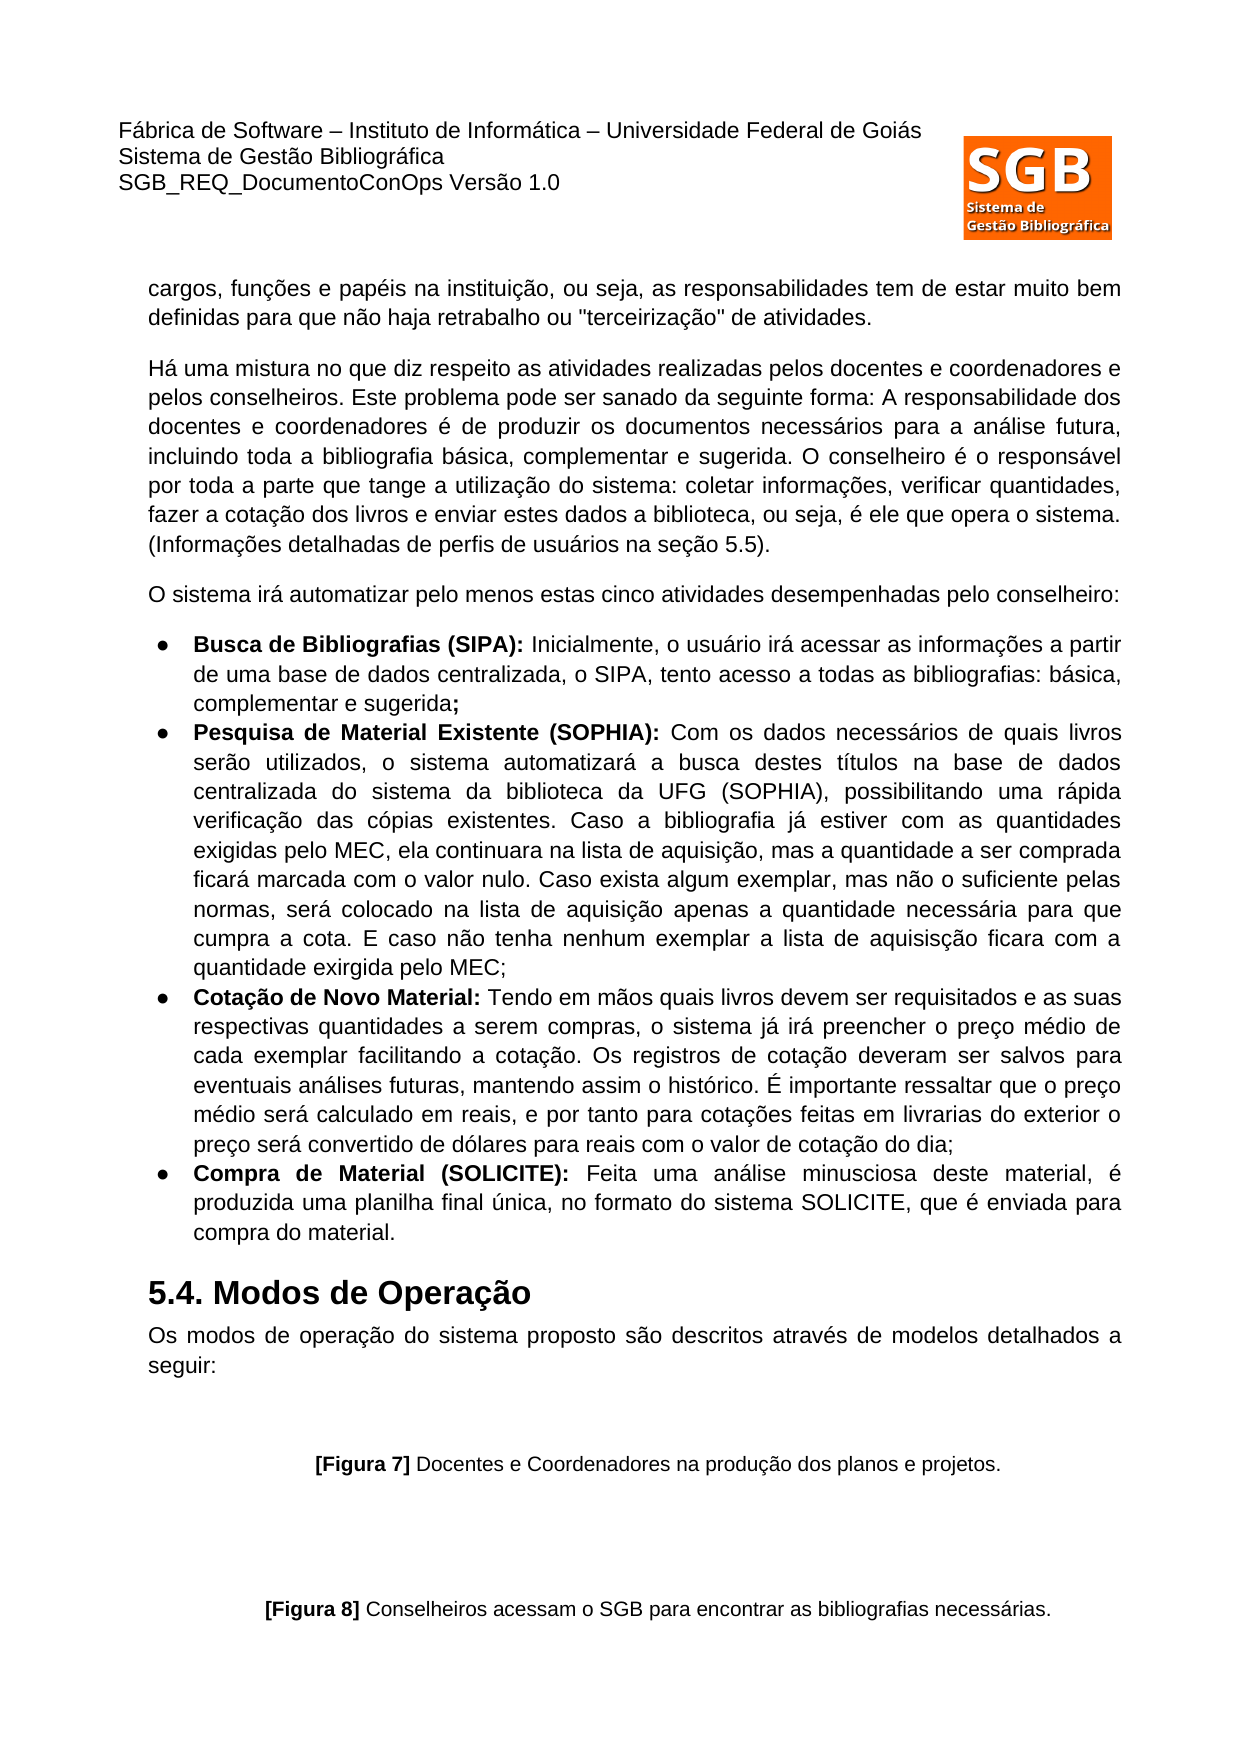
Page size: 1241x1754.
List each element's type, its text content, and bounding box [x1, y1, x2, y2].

picture [963, 136, 1112, 240]
list Pesquisa de Material Existente (SOPHIA): Com os dados necessários de quais livros serão utilizados, o sistema automatizará a busca destes títulos na base de dados centralizada do sistema da biblioteca da UFG (SOPHIA), possibilitando uma rápida verificação das cópias existentes. Caso a bibliografia já estiver com as quantidades exigidas pelo MEC, ela continuara na lista de aquisição, mas a quantidade a ser comprada ficará marcada com o valor nulo. Caso exista algum exemplar, mas não o suficiente pelas normas, será colocado na lista de aquisição apenas a quantidade necessária para que cumpra a cota. E caso não tenha nenhum exemplar a lista de aquisisção ficara com a quantidade exirgida pelo MEC; [156, 720, 1122, 981]
list Cotação de Novo Material: Tendo em mãos quais livros devem ser requisitados e as suas respectivas quantidades a serem compras, o sistema já irá preencher o preço médio de cada exemplar facilitando a cotação. Os registros de cotação deveram ser salvos para eventuais análises futuras, mantendo assim o histórico. É importante ressaltar que o preço médio será calculado em reais, e por tanto para cotações feitas em livrarias do exterior o preço será convertido de dólares para reais com o valor de cotação do dia; [156, 984, 1122, 1157]
list Compra de Material (SOLICITE): Feita uma análise minusciosa deste material, é produzida uma planilha final única, no formato do sistema SOLICITE, que é enviada para compra do material. [156, 1161, 1122, 1245]
text [Figura 8] Conselheiros acessam o SGB para encontrar as bibliografias necessárias. [195, 1598, 1122, 1621]
text cargos, funções e papéis na instituição, ou seja, as responsabilidades tem de estar muito bem definidas para que não haja retrabalho ou "terceirização" de atividades. [148, 276, 1122, 331]
text [Figura 7] Docentes e Coordenadores na produção dos planos e projetos. [195, 1453, 1122, 1476]
text Os modos de operação do sistema proposto são descritos através de modelos detalhados a seguir: [148, 1323, 1122, 1378]
text O sistema irá automatizar pelo menos estas cinco atividades desempenhadas pelo conselheiro: [148, 582, 1122, 607]
subtitle 5.4. Modos de Operação [148, 1274, 1122, 1311]
list Busca de Bibliografias (SIPA): Inicialmente, o usuário irá acessar as informações a partir de uma base de dados centralizada, o SIPA, tento acesso a todas as bibliografias: básica, complementar e sugerida; [156, 632, 1122, 716]
text Há uma mistura no que diz respeito as atividades realizadas pelos docentes e coordenadores e pelos conselheiros. Este problema pode ser sanado da seguinte forma: A responsabilidade dos docentes e coordenadores é de produzir os documentos necessários para a análise futura, incluindo toda a bibliografia básica, complementar e sugerida. O conselheiro é o responsável por toda a parte que tange a utilização do sistema: coletar informações, verificar quantidades, fazer a cotação dos livros e enviar estes dados a biblioteca, ou seja, é ele que opera o sistema. (Informações detalhadas de perfis de usuários na seção 5.5). [148, 355, 1122, 557]
